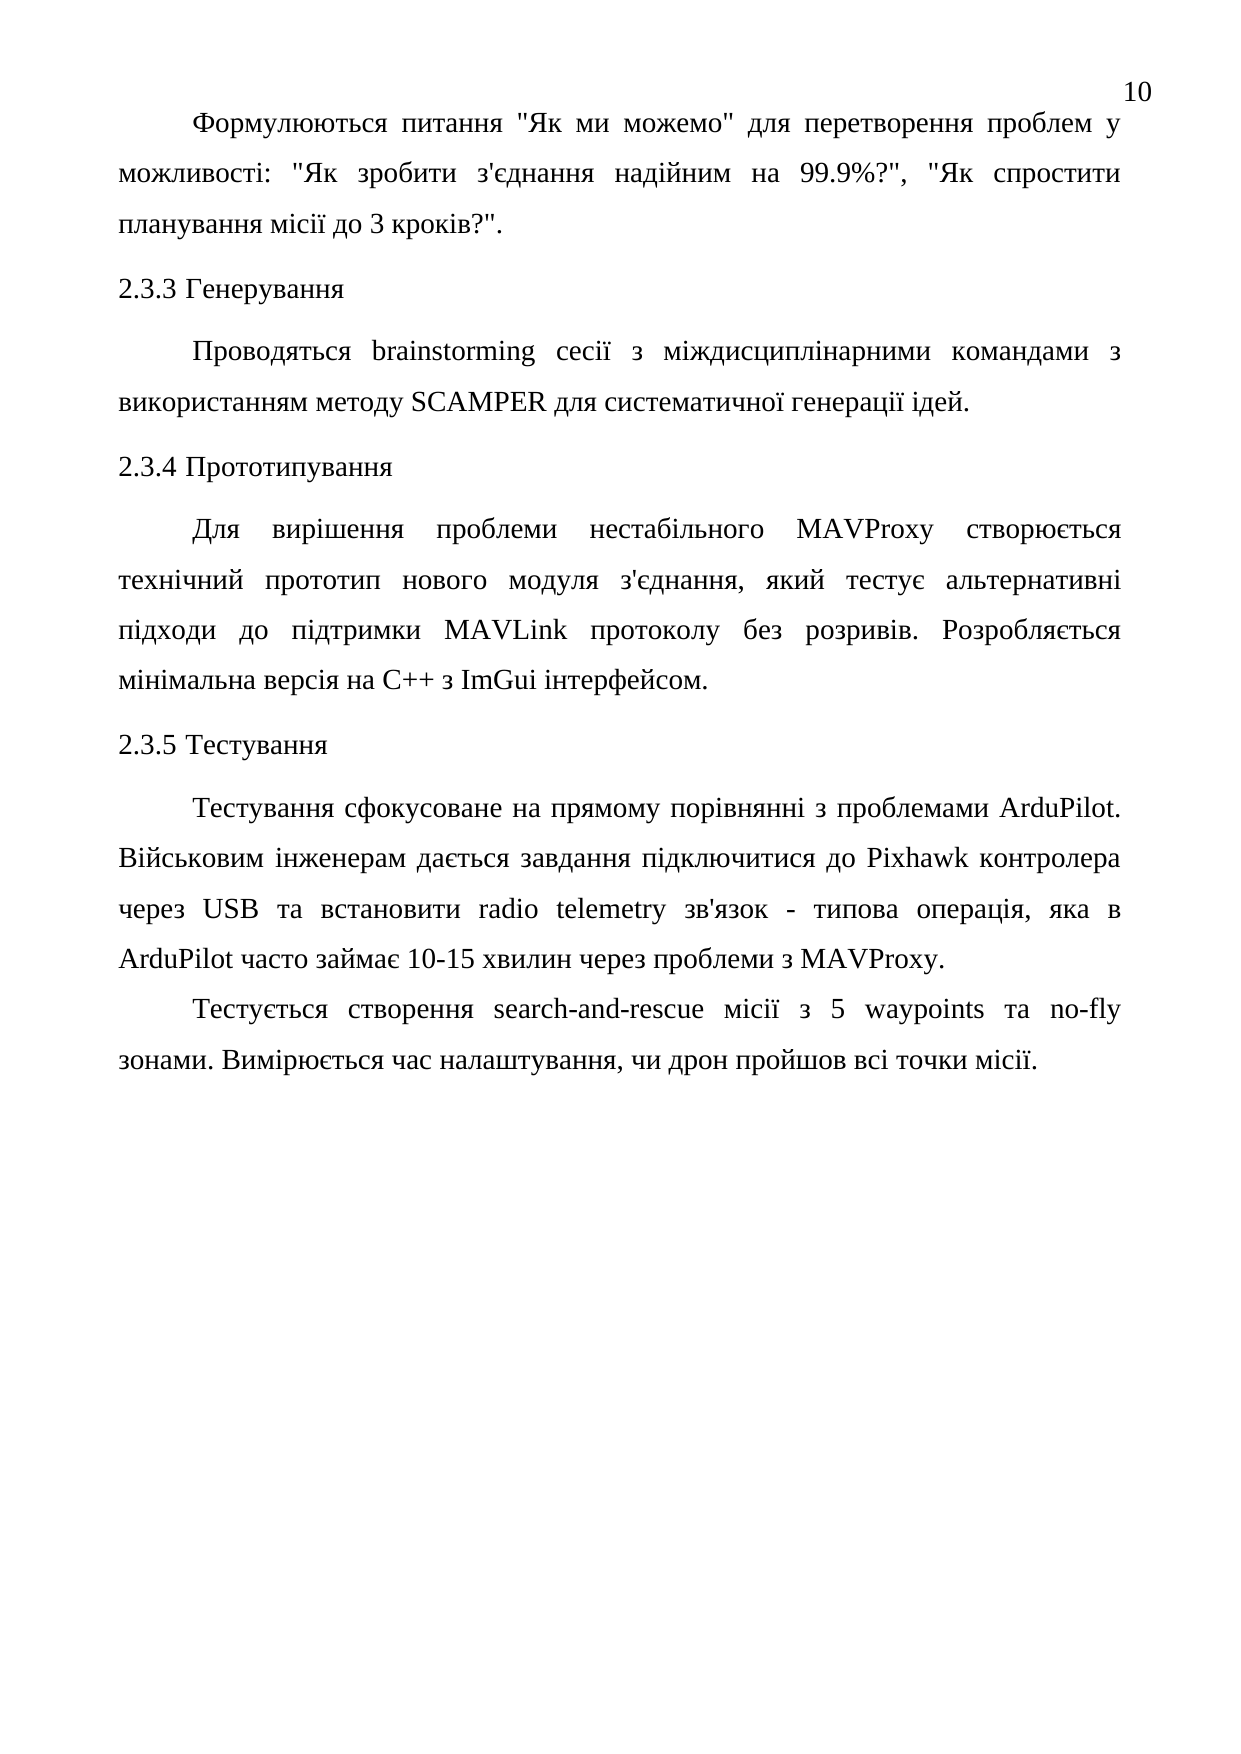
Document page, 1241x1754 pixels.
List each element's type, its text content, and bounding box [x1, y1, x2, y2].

text Тестування сфокусоване на прямому порівнянні з проблемами ArduPilot. Військовим інженерам дається завдання підключитися до Pixhawk контролера через USB та встановити radio telemetry зв'язок - типова операція, яка в ArduPilot часто займає 10-15 хвилин через проблеми з MAVProxy. [118, 790, 1122, 975]
subtitle Тестування [118, 727, 1122, 761]
subtitle Генерування [118, 271, 1122, 304]
text Проводяться brainstorming сесії з міждисциплінарними командами з використанням методу SCAMPER для систематичної генерації ідей. [118, 333, 1122, 417]
text Для вирішення проблеми нестабільного MAVProxy створюється технічний прототип нового модуля з'єднання, який тестує альтернативні підходи до підтримки MAVLink протоколу без розривів. Розробляється мінімальна версія на C++ з ImGui інтерфейсом. [118, 512, 1122, 696]
text Тестується створення search-and-rescue місії з 5 waypoints та no-fly зонами. Вимірюється час налаштування, чи дрон пройшов всі точки місії. [118, 991, 1122, 1075]
subtitle Прототипування [118, 449, 1122, 482]
text Формулюються питання "Як ми можемо" для перетворення проблем у можливості: "Як зробити з'єднання надійним на 99.9%?", "Як спростити планування місії до 3 кроків?". [118, 105, 1122, 239]
